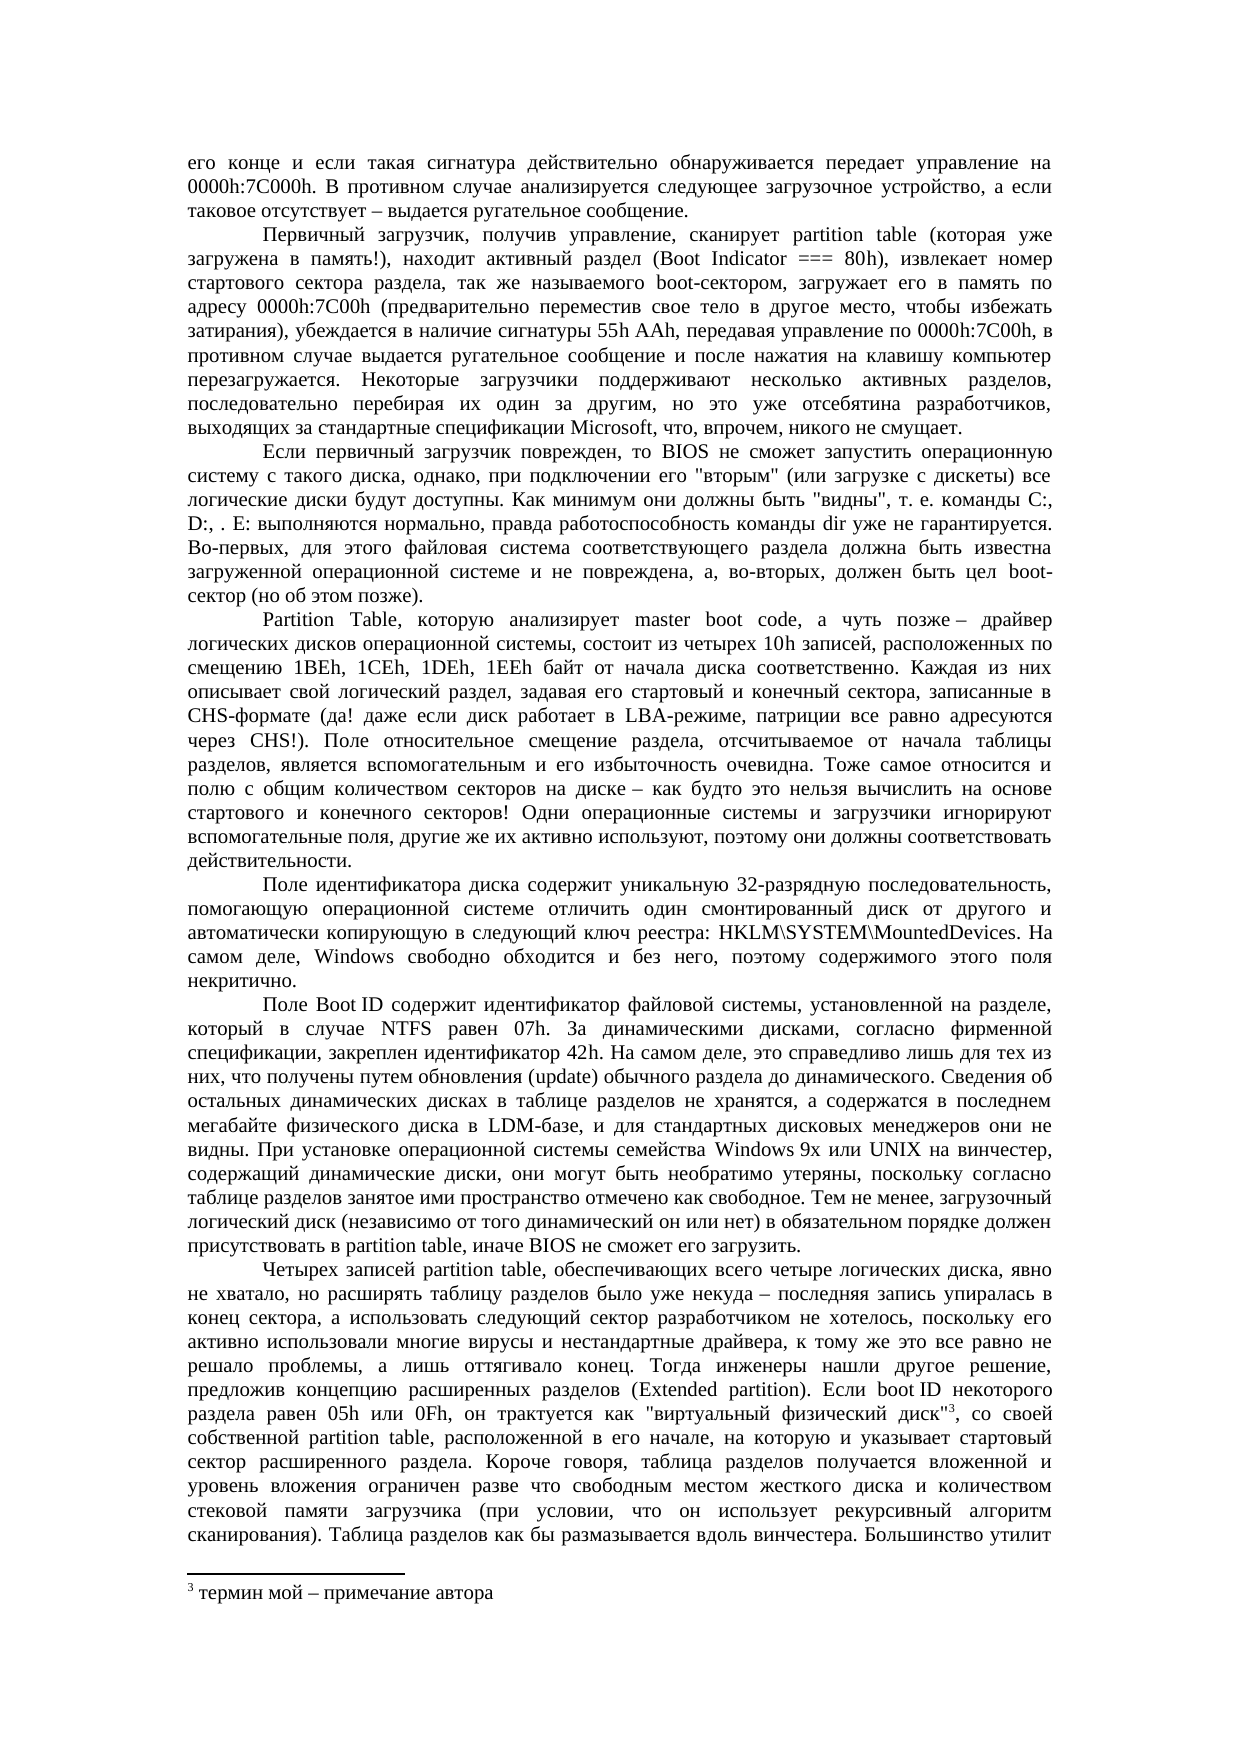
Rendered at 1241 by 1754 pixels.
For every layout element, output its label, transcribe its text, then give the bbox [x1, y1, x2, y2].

text Поле идентификатора диска содержит уникальную 32-разрядную последовательность, помогающую операционной системе отличить один смонтированный диск от другого и автоматически копирующую в следующий ключ реестра: HKLM\SYSTEM\MountedDevices. На самом деле, Windows свободно обходится и без него, поэтому содержимого этого поля некритично. [187, 872, 1053, 992]
text Поле Boot ID содержит идентификатор файловой системы, установленной на разделе, который в случае NTFS равен 07h. За динамическими дисками, согласно фирменной спецификации, закреплен идентификатор 42h. На самом деле, это справедливо лишь для тех из них, что получены путем обновления (update) обычного раздела до динамического. Сведения об остальных динамических дисках в таблице разделов не хранятся, а содержатся в последнем мегабайте физического диска в LDM-базе, и для стандартных дисковых менеджеров они не видны. При установке операционной системы семейства Windows 9х или UNIX на винчестер, содержащий динамические диски, они могут быть необратимо утеряны, поскольку согласно таблице разделов занятое ими пространство отмечено как свободное. Тем не менее, загрузочный логический диск (независимо от того динамический он или нет) в обязательном порядке должен присутствовать в partition table, иначе BIOS не сможет его загрузить. [187, 992, 1053, 1257]
text термин мой – примечание автора [187, 1580, 1053, 1604]
text Если первичный загрузчик поврежден, то BIOS не сможет запустить операционную систему с такого диска, однако, при подключении его "вторым" (или загрузке с дискеты) все логические диски будут доступны. Как минимум они должны быть "видны", т. е. команды C:, D:, . E: выполняются нормально, правда работоспособность команды dir уже не гарантируется. Во-первых, для этого файловая система соответствующего раздела должна быть известна загруженной операционной системе и не повреждена, а, во-вторых, должен быть цел boot-сектор (но об этом позже). [187, 439, 1053, 607]
text Четырех записей partition table, обеспечивающих всего четыре логических диска, явно не хватало, но расширять таблицу разделов было уже некуда – последняя запись упиралась в конец сектора, а использовать следующий сектор разработчиком не хотелось, поскольку его активно использовали многие вирусы и нестандартные драйвера, к тому же это все равно не решало проблемы, а лишь оттягивало конец. Тогда инженеры нашли другое решение, предложив концепцию расширенных разделов (Extended partition). Если boot ID некоторого раздела равен 05h или 0Fh, он трактуется как "виртуальный физический диск", со своей собственной partition table, расположенной в его начале, на которую и указывает стартовый сектор расширенного раздела. Короче говоря, таблица разделов получается вложенной и уровень вложения ограничен разве что свободным местом жесткого диска и количеством стековой памяти загрузчика (при условии, что он использует рекурсивный алгоритм сканирования). Таблица разделов как бы размазывается вдоль винчестера. Большинство утилит [187, 1257, 1053, 1546]
text Первичный загрузчик, получив управление, сканирует partition table (которая уже загружена в память!), находит активный раздел (Boot Indicator === 80h), извлекает номер стартового сектора раздела, так же называемого boot-сектором, загружает его в память по адресу 0000h:7C00h (предварительно переместив свое тело в другое место, чтобы избежать затирания), убеждается в наличие сигнатуры 55h AAh, передавая управление по 0000h:7C00h, в противном случае выдается ругательное сообщение и после нажатия на клавишу компьютер перезагружается. Некоторые загрузчики поддерживают несколько активных разделов, последовательно перебирая их один за другим, но это уже отсебятина разработчиков, выходящих за стандартные спецификации Microsoft, что, впрочем, никого не смущает. [187, 222, 1053, 439]
text Partition Table, которую анализирует master boot code, а чуть позже – драйвер логических дисков операционной системы, состоит из четырех 10h записей, расположенных по смещению 1BEh, 1CEh, 1DEh, 1EEh байт от начала диска соответственно. Каждая из них описывает свой логический раздел, задавая его стартовый и конечный сектора, записанные в CHS-формате (да! даже если диск работает в LBA-режиме, патриции все равно адресуются через CHS!). Поле относительное смещение раздела, отсчитываемое от начала таблицы разделов, является вспомогательным и его избыточность очевидна. Тоже самое относится и полю с общим количеством секторов на диске – как будто это нельзя вычислить на основе стартового и конечного секторов! Одни операционные системы и загрузчики игнорируют вспомогательные поля, другие же их активно используют, поэтому они должны соответствовать действительности. [187, 607, 1053, 872]
text его конце и если такая сигнатура действительно обнаруживается передает управление на 0000h:7C000h. В противном случае анализируется следующее загрузочное устройство, а если таковое отсутствует – выдается ругательное сообщение. [187, 150, 1053, 222]
